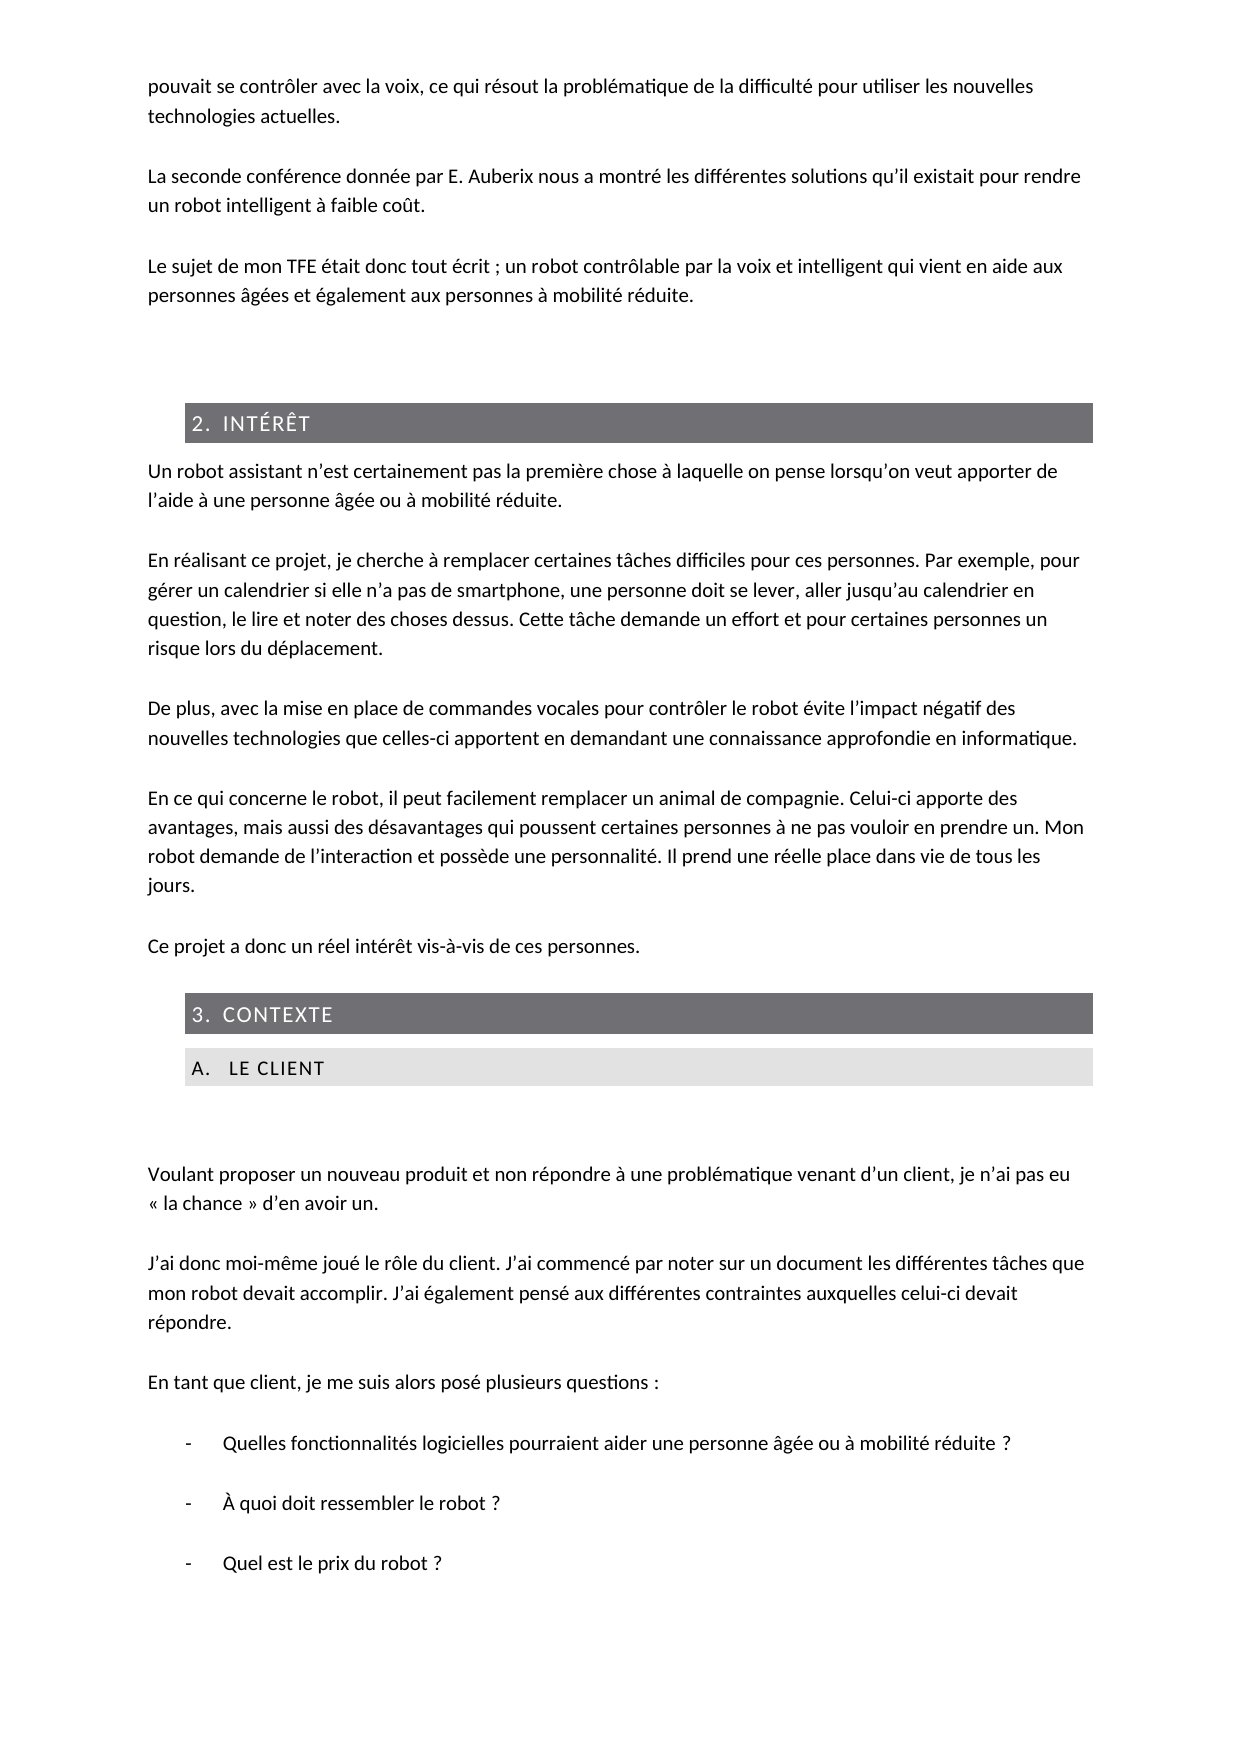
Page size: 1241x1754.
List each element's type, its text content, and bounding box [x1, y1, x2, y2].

text De plus, avec la mise en place de commandes vocales pour contrôler le robot évite l’impact négatif des nouvelles technologies que celles-ci apportent en demandant une connaissance approfondie en informatique. [148, 696, 1093, 750]
text La seconde conférence donnée par E. Auberix nous a montré les différentes solutions qu’il existait pour rendre un robot intelligent à faible coût. [148, 163, 1093, 218]
text En ce qui concerne le robot, il peut facilement remplacer un animal de compagnie. Celui-ci apporte des avantages, mais aussi des désavantages qui poussent certaines personnes à ne pas vouloir en prendre un. Mon robot demande de l’interaction et possède une personnalité. Il prend une réelle place dans vie de tous les jours. [148, 785, 1093, 898]
text J’ai donc moi-même joué le rôle du client. J’ai commencé par noter sur un document les différentes tâches que mon robot devait accomplir. J’ai également pensé aux différentes contraintes auxquelles celui-ci devait répondre. [148, 1251, 1093, 1334]
text Un robot assistant n’est certainement pas la première chose à laquelle on pense lorsqu’on veut apporter de l’aide à une personne âgée ou à mobilité réduite. [148, 458, 1093, 513]
text pouvait se contrôler avec la voix, ce qui résout la problématique de la difficulté pour utiliser les nouvelles technologies actuelles. [148, 74, 1093, 128]
text En réalisant ce projet, je cherche à remplacer certaines tâches difficiles pour ces personnes. Par exemple, pour gérer un calendrier si elle n’a pas de smartphone, une personne doit se lever, aller jusqu’au calendrier en question, le lire et noter des choses dessus. Cette tâche demande un effort et pour certaines personnes un risque lors du déplacement. [148, 548, 1093, 661]
list À quoi doit ressembler le robot ? [185, 1490, 1093, 1516]
list Le client [191, 1055, 1086, 1080]
text Ce projet a donc un réel intérêt vis-à-vis de ces personnes. [148, 933, 1093, 958]
list Contexte [191, 1000, 1086, 1028]
list Intérêt [191, 409, 1086, 437]
text Le sujet de mon TFE était donc tout écrit ; un robot contrôlable par la voix et intelligent qui vient en aide aux personnes âgées et également aux personnes à mobilité réduite. [148, 253, 1093, 307]
text En tant que client, je me suis alors posé plusieurs questions : [148, 1369, 1093, 1395]
text Voulant proposer un nouveau produit et non répondre à une problématique venant d’un client, je n’ai pas eu « la chance » d’en avoir un. [148, 1161, 1093, 1216]
list Quel est le prix du robot ? [185, 1551, 1093, 1576]
list Quelles fonctionnalités logicielles pourraient aider une personne âgée ou à mobilité réduite ? [185, 1430, 1093, 1455]
